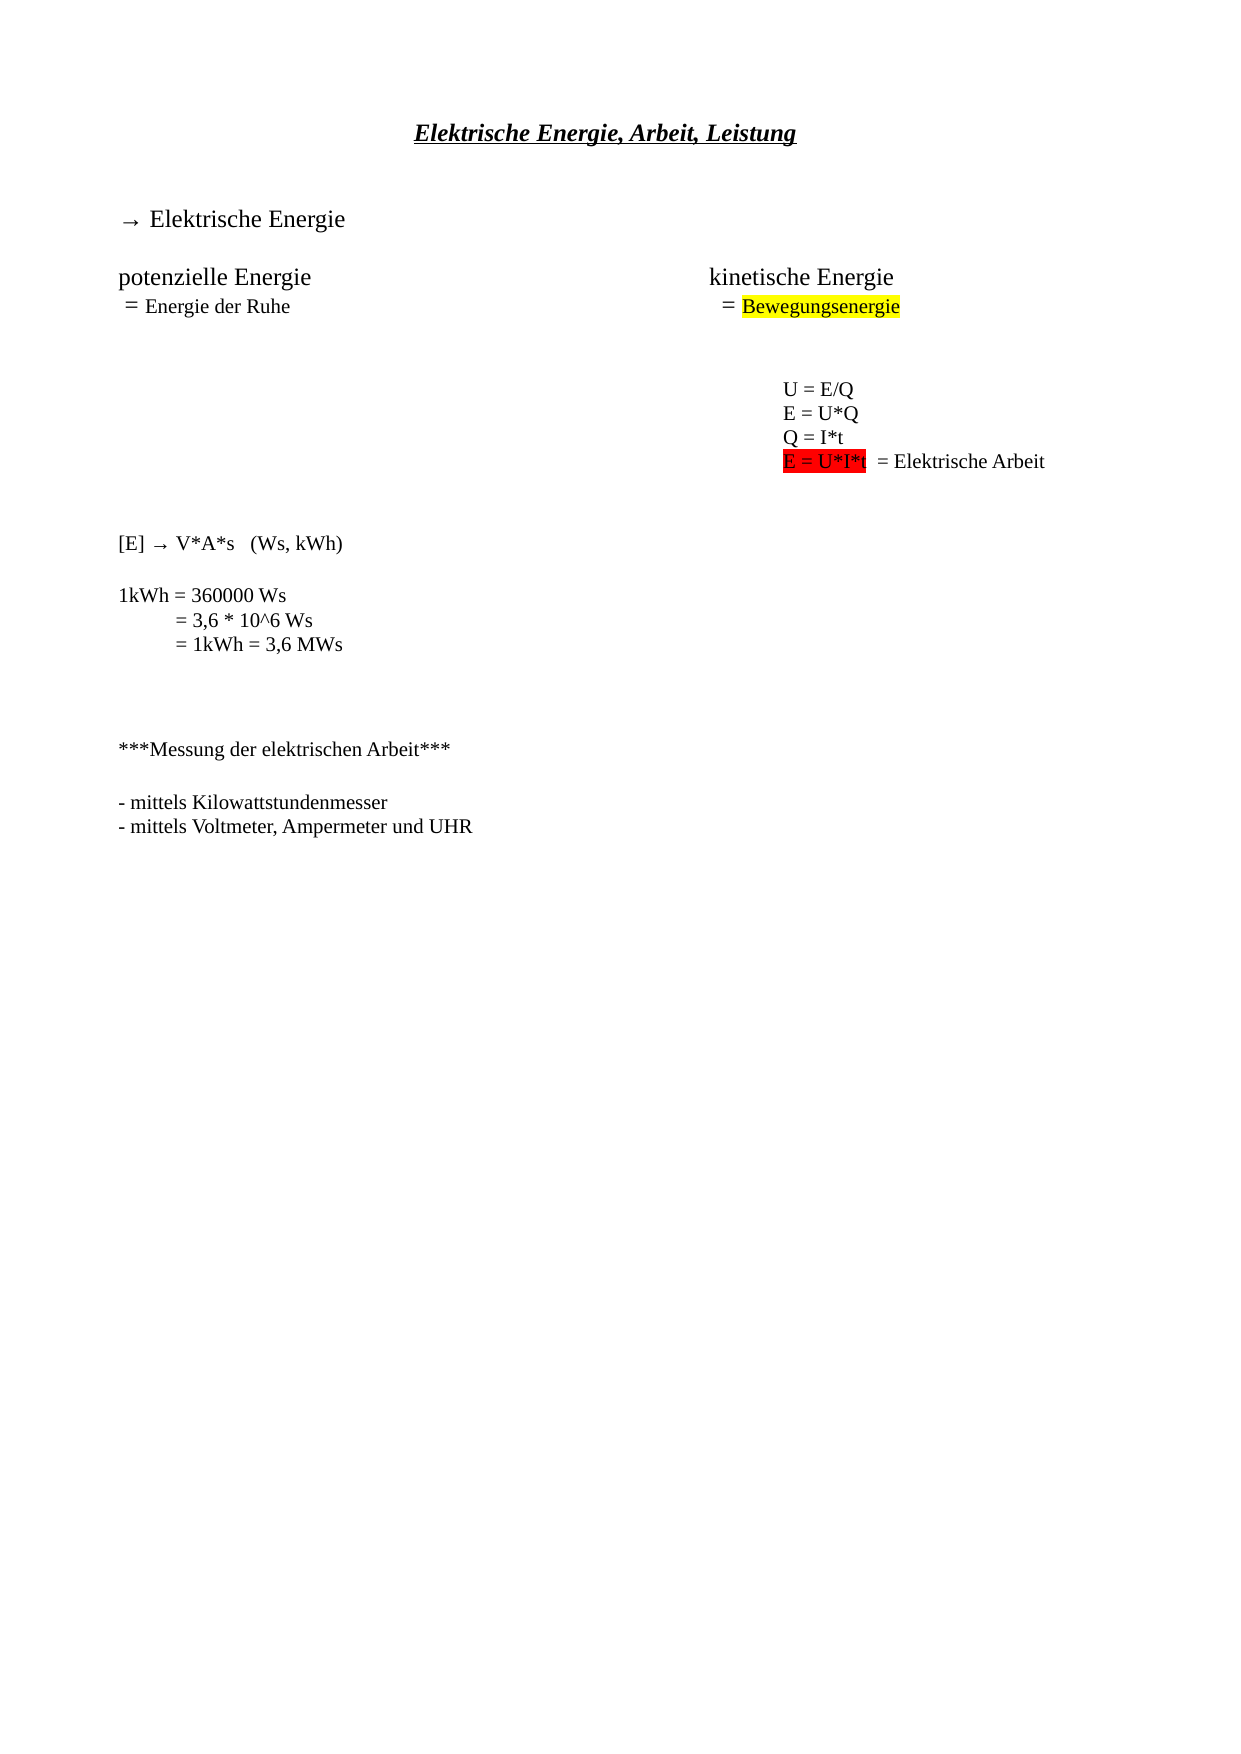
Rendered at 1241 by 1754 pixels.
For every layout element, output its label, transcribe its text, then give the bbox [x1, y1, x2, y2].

text - mittels Voltmeter, Ampermeter und UHR [118, 814, 1122, 838]
text 1kWh = 360000 Ws [118, 583, 1122, 607]
text = Energie der Ruhe = Bewegungsenergie [118, 291, 1122, 319]
text potenzielle Energie kinetische Energie [118, 262, 1122, 291]
text [E] → V*A*s (Ws, kWh) [118, 531, 1122, 555]
text = 3,6 * 10^6 Ws [118, 607, 1122, 632]
text Q = I*t [118, 425, 1122, 449]
text → Elektrische Energie [118, 204, 1122, 233]
text Elektrische Energie, Arbeit, Leistung [118, 118, 1122, 147]
text ***Messung der elektrischen Arbeit*** [118, 737, 1122, 761]
text U = E/Q [118, 377, 1122, 401]
text - mittels Kilowattstundenmesser [118, 790, 1122, 814]
text E = U*I*t = Elektrische Arbeit [118, 449, 1122, 473]
text E = U*Q [118, 401, 1122, 425]
text = 1kWh = 3,6 MWs [118, 632, 1122, 656]
